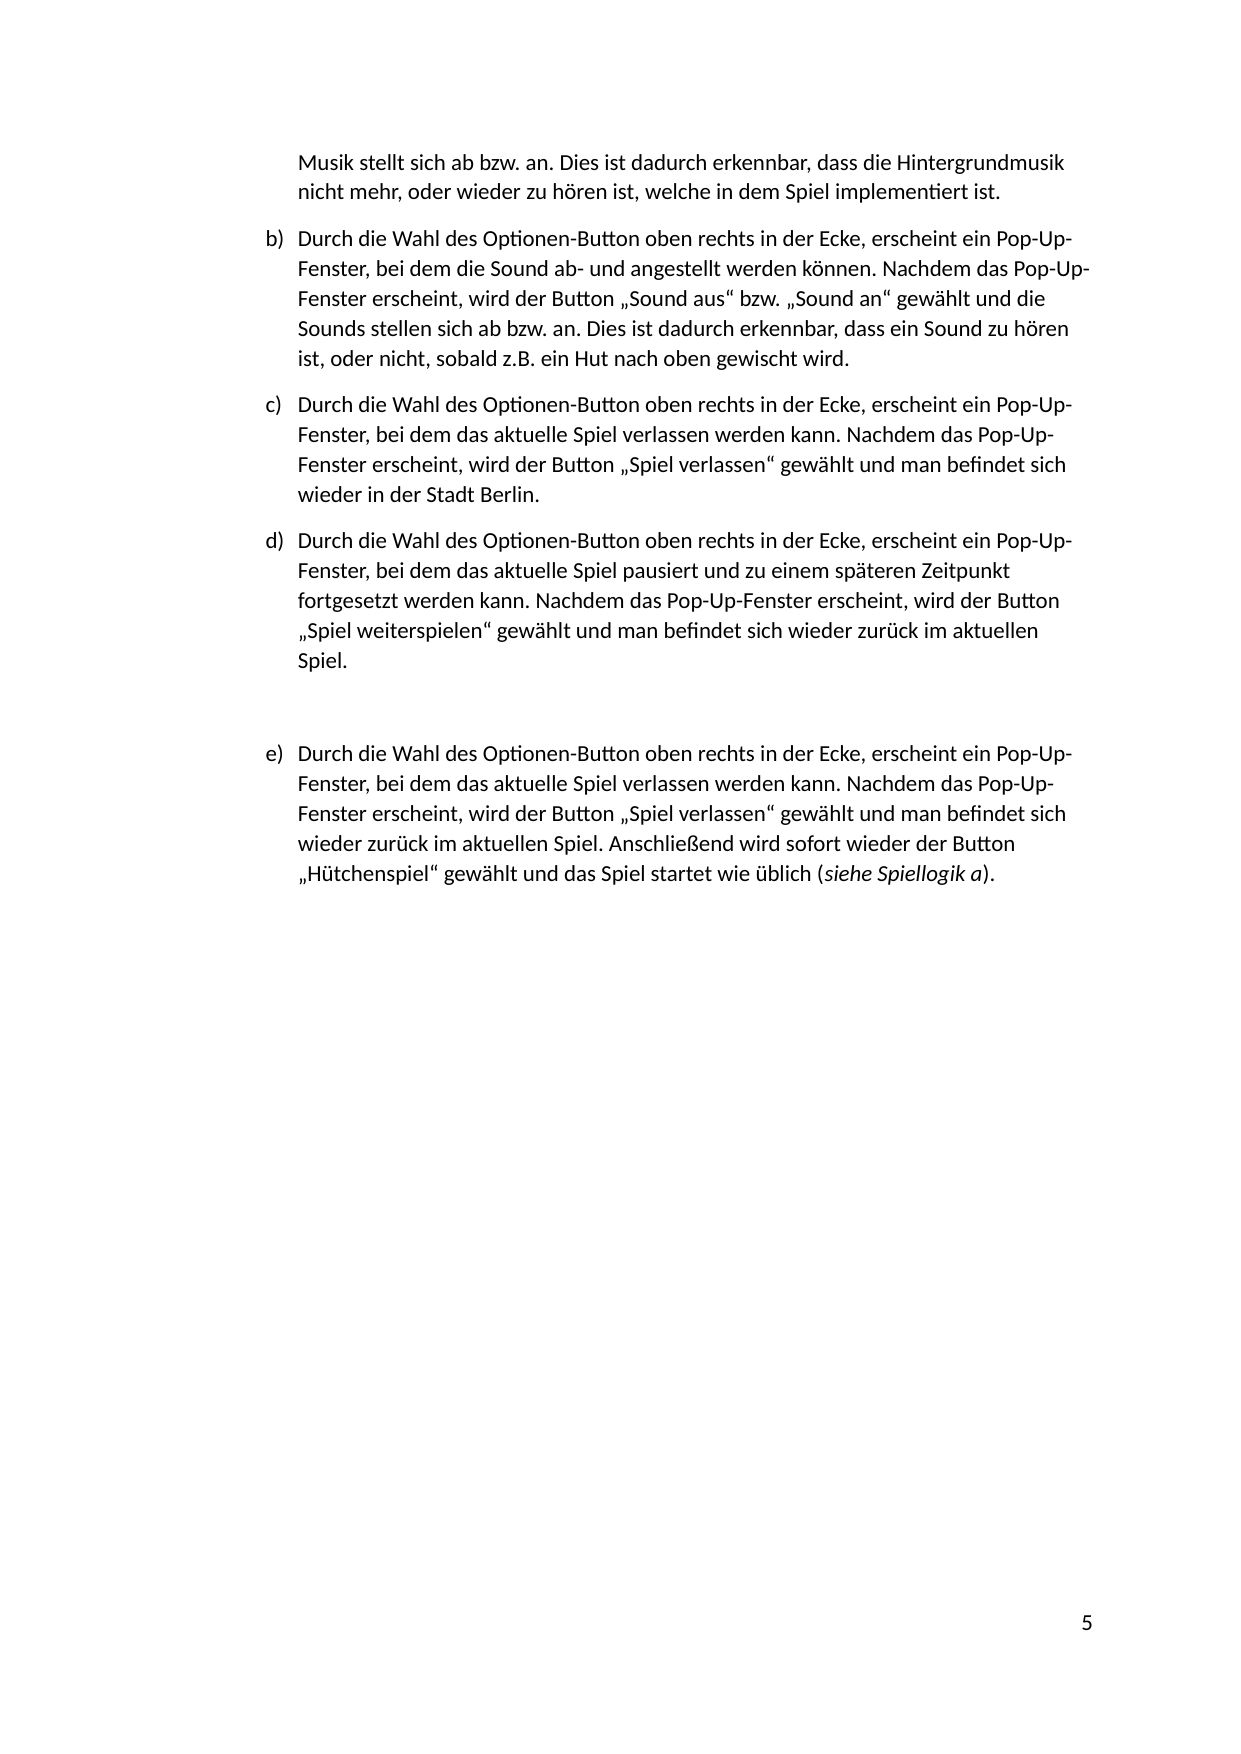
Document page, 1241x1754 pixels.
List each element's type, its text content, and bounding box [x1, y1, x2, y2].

list Durch die Wahl des Optionen-Button oben rechts in der Ecke, erscheint ein Pop-Up-Fenster, bei dem die Sound ab- und angestellt werden können. Nachdem das Pop-Up-Fenster erscheint, wird der Button „Sound aus“ bzw. „Sound an“ gewählt und die Sounds stellen sich ab bzw. an. Dies ist dadurch erkennbar, dass ein Sound zu hören ist, oder nicht, sobald z.B. ein Hut nach oben gewischt wird. [260, 224, 1093, 372]
list Durch die Wahl des Optionen-Button oben rechts in der Ecke, erscheint ein Pop-Up-Fenster, bei dem das aktuelle Spiel verlassen werden kann. Nachdem das Pop-Up-Fenster erscheint, wird der Button „Spiel verlassen“ gewählt und man befindet sich wieder in der Stadt Berlin. [260, 390, 1093, 508]
list Durch die Wahl des Optionen-Button oben rechts in der Ecke, erscheint ein Pop-Up-Fenster, bei dem das aktuelle Spiel pausiert und zu einem späteren Zeitpunkt fortgesetzt werden kann. Nachdem das Pop-Up-Fenster erscheint, wird der Button „Spiel weiterspielen“ gewählt und man befindet sich wieder zurück im aktuellen Spiel. [260, 526, 1093, 674]
list Durch die Wahl des Optionen-Button oben rechts in der Ecke, erscheint ein Pop-Up-Fenster, bei dem das aktuelle Spiel verlassen werden kann. Nachdem das Pop-Up-Fenster erscheint, wird der Button „Spiel verlassen“ gewählt und man befindet sich wieder zurück im aktuellen Spiel. Anschließend wird sofort wieder der Button „Hütchenspiel“ gewählt und das Spiel startet wie üblich (siehe Spiellogik a). [260, 739, 1093, 887]
list Musik stellt sich ab bzw. an. Dies ist dadurch erkennbar, dass die Hintergrundmusik nicht mehr, oder wieder zu hören ist, welche in dem Spiel implementiert ist. [260, 148, 1093, 206]
